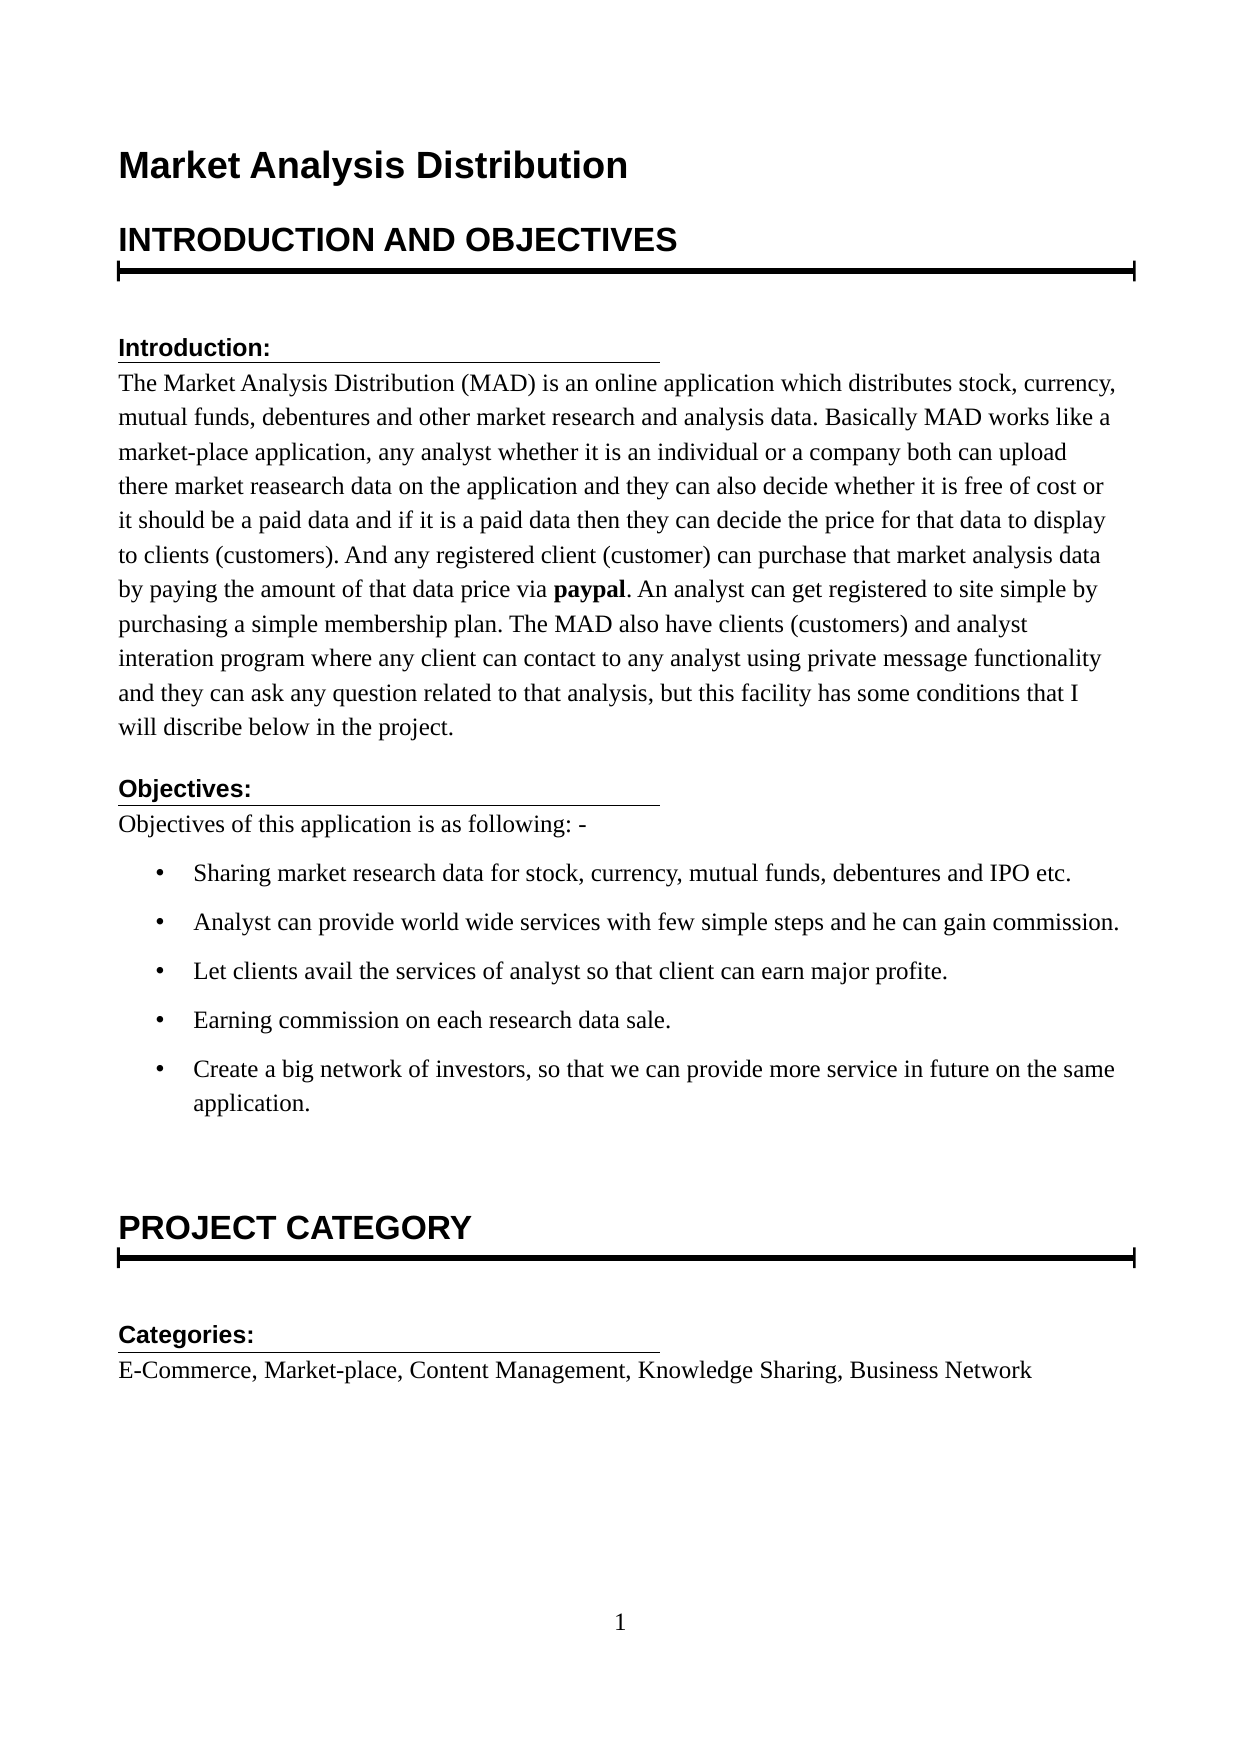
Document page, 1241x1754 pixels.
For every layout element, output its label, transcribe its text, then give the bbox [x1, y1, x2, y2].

list Sharing market research data for stock, currency, mutual funds, debentures and IPO etc. [156, 858, 1122, 887]
subtitle Categories: [118, 1320, 1122, 1349]
subtitle Introduction: [118, 333, 1122, 361]
subtitle Objectives: [118, 774, 1122, 802]
subtitle INTRODUCTION AND OBJECTIVES [118, 220, 1122, 259]
list Create a big network of investors, so that we can provide more service in future on the same application. [156, 1054, 1122, 1117]
list Analyst can provide world wide services with few simple steps and he can gain commission. [156, 907, 1122, 936]
text E-Commerce, Market-place, Content Management, Knowledge Sharing, Business Network [118, 1355, 1122, 1384]
list Let clients avail the services of analyst so that client can earn major profite. [156, 956, 1122, 985]
subtitle PROJECT CATEGORY [118, 1207, 1122, 1246]
text Objectives of this application is as following: - [118, 809, 1122, 837]
list Earning commission on each research data sale. [156, 1005, 1122, 1034]
subtitle Market Analysis Distribution [118, 143, 1122, 187]
text The Market Analysis Distribution (MAD) is an online application which distributes stock, currency, mutual funds, debentures and other market research and analysis data. Basically MAD works like a market-place application, any analyst whether it is an individual or a company both can upload there market reasearch data on the application and they can also decide whether it is free of cost or it should be a paid data and if it is a paid data then they can decide the price for that data to display to clients (customers). And any registered client (customer) can purchase that market analysis data by paying the amount of that data price via paypal. An analyst can get registered to site simple by purchasing a simple membership plan. The MAD also have clients (customers) and analyst interation program where any client can contact to any analyst using private message functionality and they can ask any question related to that analysis, but this facility has some conditions that I will discribe below in the project. [118, 368, 1122, 741]
